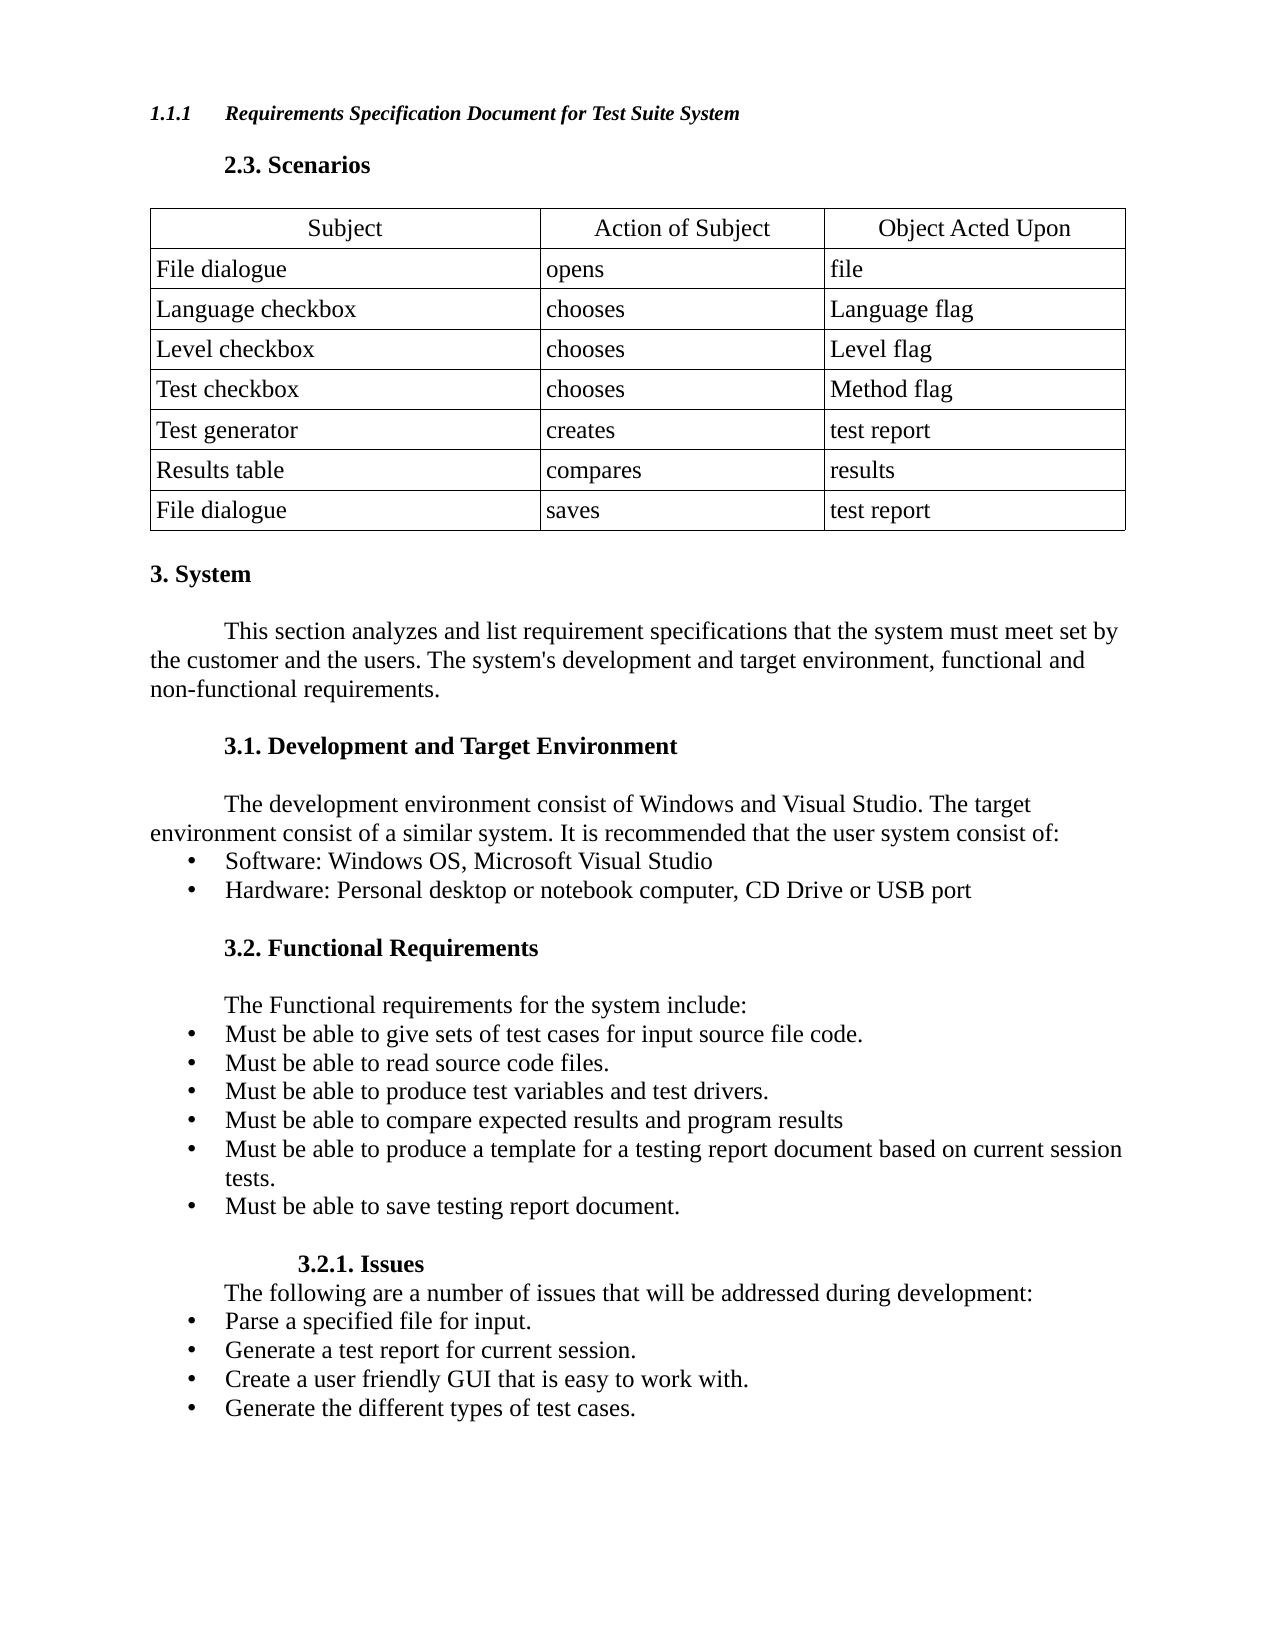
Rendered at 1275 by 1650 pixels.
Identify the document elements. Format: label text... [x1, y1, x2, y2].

table_cell saves [541, 491, 824, 530]
list Parse a specified file for input. [187, 1306, 1125, 1335]
table_cell compares [541, 450, 824, 490]
list Must be able to produce test variables and test drivers. [187, 1076, 1125, 1105]
table_cell Test generator [151, 410, 540, 449]
list Must be able to produce a template for a testing report document based on current session tests. [187, 1134, 1125, 1191]
table_cell Level checkbox [151, 330, 540, 369]
table_cell opens [541, 249, 824, 288]
text The following are a number of issues that will be addressed during development: [150, 1278, 1125, 1306]
text The development environment consist of Windows and Visual Studio. The target environment consist of a similar system. It is recommended that the user system consist of: [150, 789, 1125, 846]
text 3.1. Development and Target Environment [150, 731, 1125, 760]
table_cell File dialogue [151, 491, 540, 530]
table_cell Language checkbox [151, 289, 540, 328]
list Must be able to give sets of test cases for input source file code. [187, 1019, 1125, 1048]
table_cell Method flag [825, 370, 1125, 409]
list Generate a test report for current session. [187, 1335, 1125, 1364]
table_cell Language flag [825, 289, 1125, 328]
list Hardware: Personal desktop or notebook computer, CD Drive or USB port [187, 875, 1125, 904]
text 3.2.1. Issues [150, 1249, 1125, 1278]
text The Functional requirements for the system include: [150, 990, 1125, 1019]
text This section analyzes and list requirement specifications that the system must meet set by the customer and the users. The system's development and target environment, functional and non-functional requirements. [150, 616, 1125, 703]
table_cell creates [541, 410, 824, 449]
text 3. System [150, 559, 1125, 588]
table_header Object Acted Upon [825, 209, 1125, 248]
list Must be able to save testing report document. [187, 1191, 1125, 1220]
table_header Action of Subject [541, 209, 824, 248]
text 2.3. Scenarios [150, 150, 1125, 179]
list Must be able to read source code files. [187, 1048, 1125, 1076]
table_cell test report [825, 410, 1125, 449]
table_cell chooses [541, 330, 824, 369]
table_cell File dialogue [151, 249, 540, 288]
table_cell test report [825, 491, 1125, 530]
list Must be able to compare expected results and program results [187, 1105, 1125, 1134]
table_cell file [825, 249, 1125, 288]
table_cell results [825, 450, 1125, 490]
table_cell chooses [541, 370, 824, 409]
list Create a user friendly GUI that is easy to work with. [187, 1364, 1125, 1393]
list Software: Windows OS, Microsoft Visual Studio [187, 846, 1125, 875]
table_cell Test checkbox [151, 370, 540, 409]
table_header Subject [151, 209, 540, 248]
text 3.2. Functional Requirements [150, 933, 1125, 961]
list Generate the different types of test cases. [187, 1393, 1125, 1421]
table_cell Level flag [825, 330, 1125, 369]
table_cell Results table [151, 450, 540, 490]
table_cell chooses [541, 289, 824, 328]
